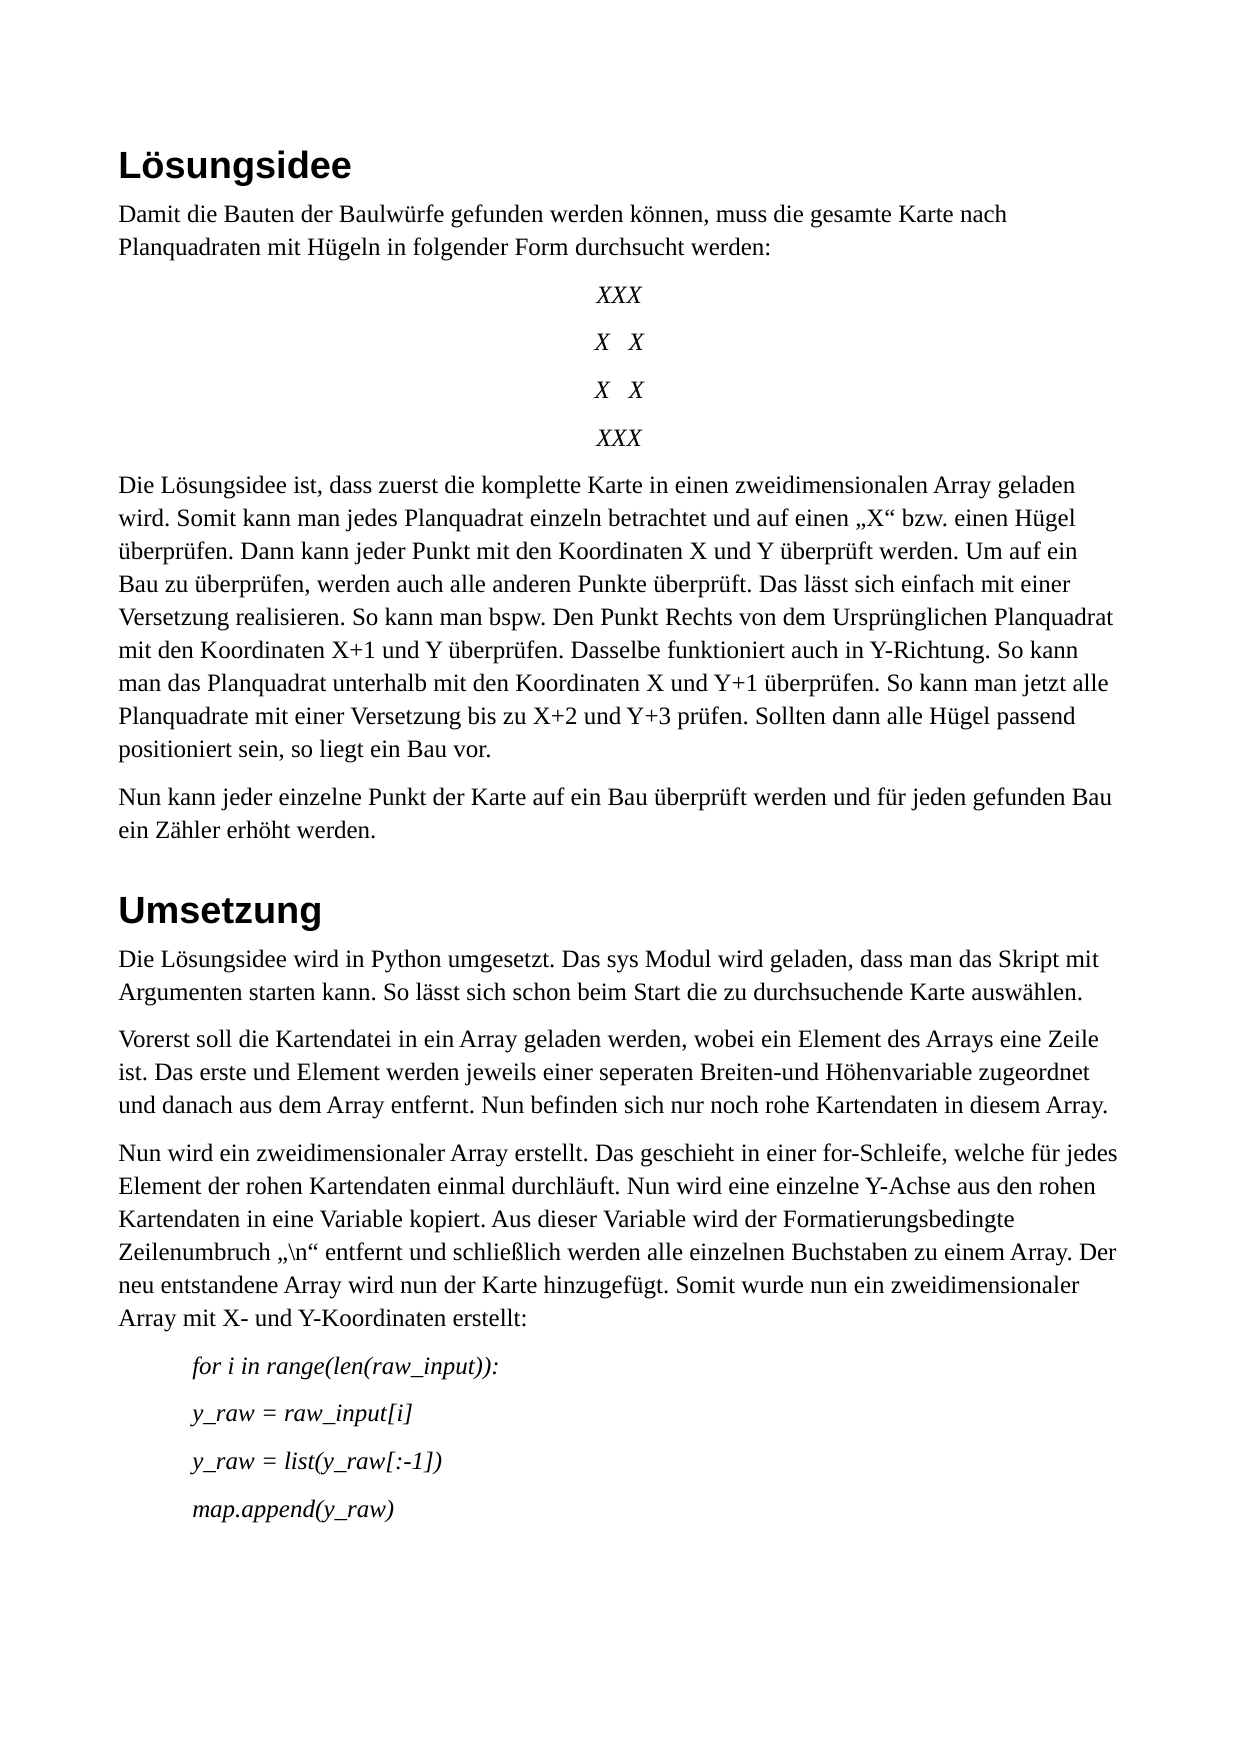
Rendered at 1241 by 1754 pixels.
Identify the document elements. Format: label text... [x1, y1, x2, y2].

text y_raw = raw_input[i] [118, 1398, 1122, 1427]
text Die Lösungsidee wird in Python umgesetzt. Das sys Modul wird geladen, dass man das Skript mit Argumenten starten kann. So lässt sich schon beim Start die zu durchsuchende Karte auswählen. [118, 944, 1122, 1006]
text Nun kann jeder einzelne Punkt der Karte auf ein Bau überprüft werden und für jeden gefunden Bau ein Zähler erhöht werden. [118, 782, 1122, 844]
text for i in range(len(raw_input)): [118, 1351, 1122, 1379]
text y_raw = list(y_raw[:-1]) [118, 1446, 1122, 1475]
text Die Lösungsidee ist, dass zuerst die komplette Karte in einen zweidimensionalen Array geladen wird. Somit kann man jedes Planquadrat einzeln betrachtet und auf einen „X“ bzw. einen Hügel überprüfen. Dann kann jeder Punkt mit den Koordinaten X und Y überprüft werden. Um auf ein Bau zu überprüfen, werden auch alle anderen Punkte überprüft. Das lässt sich einfach mit einer Versetzung realisieren. So kann man bspw. Den Punkt Rechts von dem Ursprünglichen Planquadrat mit den Koordinaten X+1 und Y überprüfen. Dasselbe funktioniert auch in Y-Richtung. So kann man das Planquadrat unterhalb mit den Koordinaten X und Y+1 überprüfen. So kann man jetzt alle Planquadrate mit einer Versetzung bis zu X+2 und Y+3 prüfen. Sollten dann alle Hügel passend positioniert sein, so liegt ein Bau vor. [118, 470, 1122, 763]
text Vorerst soll die Kartendatei in ein Array geladen werden, wobei ein Element des Arrays eine Zeile ist. Das erste und Element werden jeweils einer seperaten Breiten-und Höhenvariable zugeordnet und danach aus dem Array entfernt. Nun befinden sich nur noch rohe Kartendaten in diesem Array. [118, 1024, 1122, 1119]
text Damit die Bauten der Baulwürfe gefunden werden können, muss die gesamte Karte nach Planquadraten mit Hügeln in folgender Form durchsucht werden: [118, 199, 1122, 261]
text X X [118, 375, 1122, 404]
text X X [118, 327, 1122, 356]
text XXX [118, 280, 1122, 309]
subtitle Lösungsidee [118, 143, 1122, 187]
text XXX [118, 423, 1122, 451]
text Nun wird ein zweidimensionaler Array erstellt. Das geschieht in einer for-Schleife, welche für jedes Element der rohen Kartendaten einmal durchläuft. Nun wird eine einzelne Y-Achse aus den rohen Kartendaten in eine Variable kopiert. Aus dieser Variable wird der Formatierungsbedingte Zeilenumbruch „\n“ entfernt und schließlich werden alle einzelnen Buchstaben zu einem Array. Der neu entstandene Array wird nun der Karte hinzugefügt. Somit wurde nun ein zweidimensionaler Array mit X- und Y-Koordinaten erstellt: [118, 1138, 1122, 1332]
text map.append(y_raw) [118, 1494, 1122, 1522]
subtitle Umsetzung [118, 888, 1122, 931]
